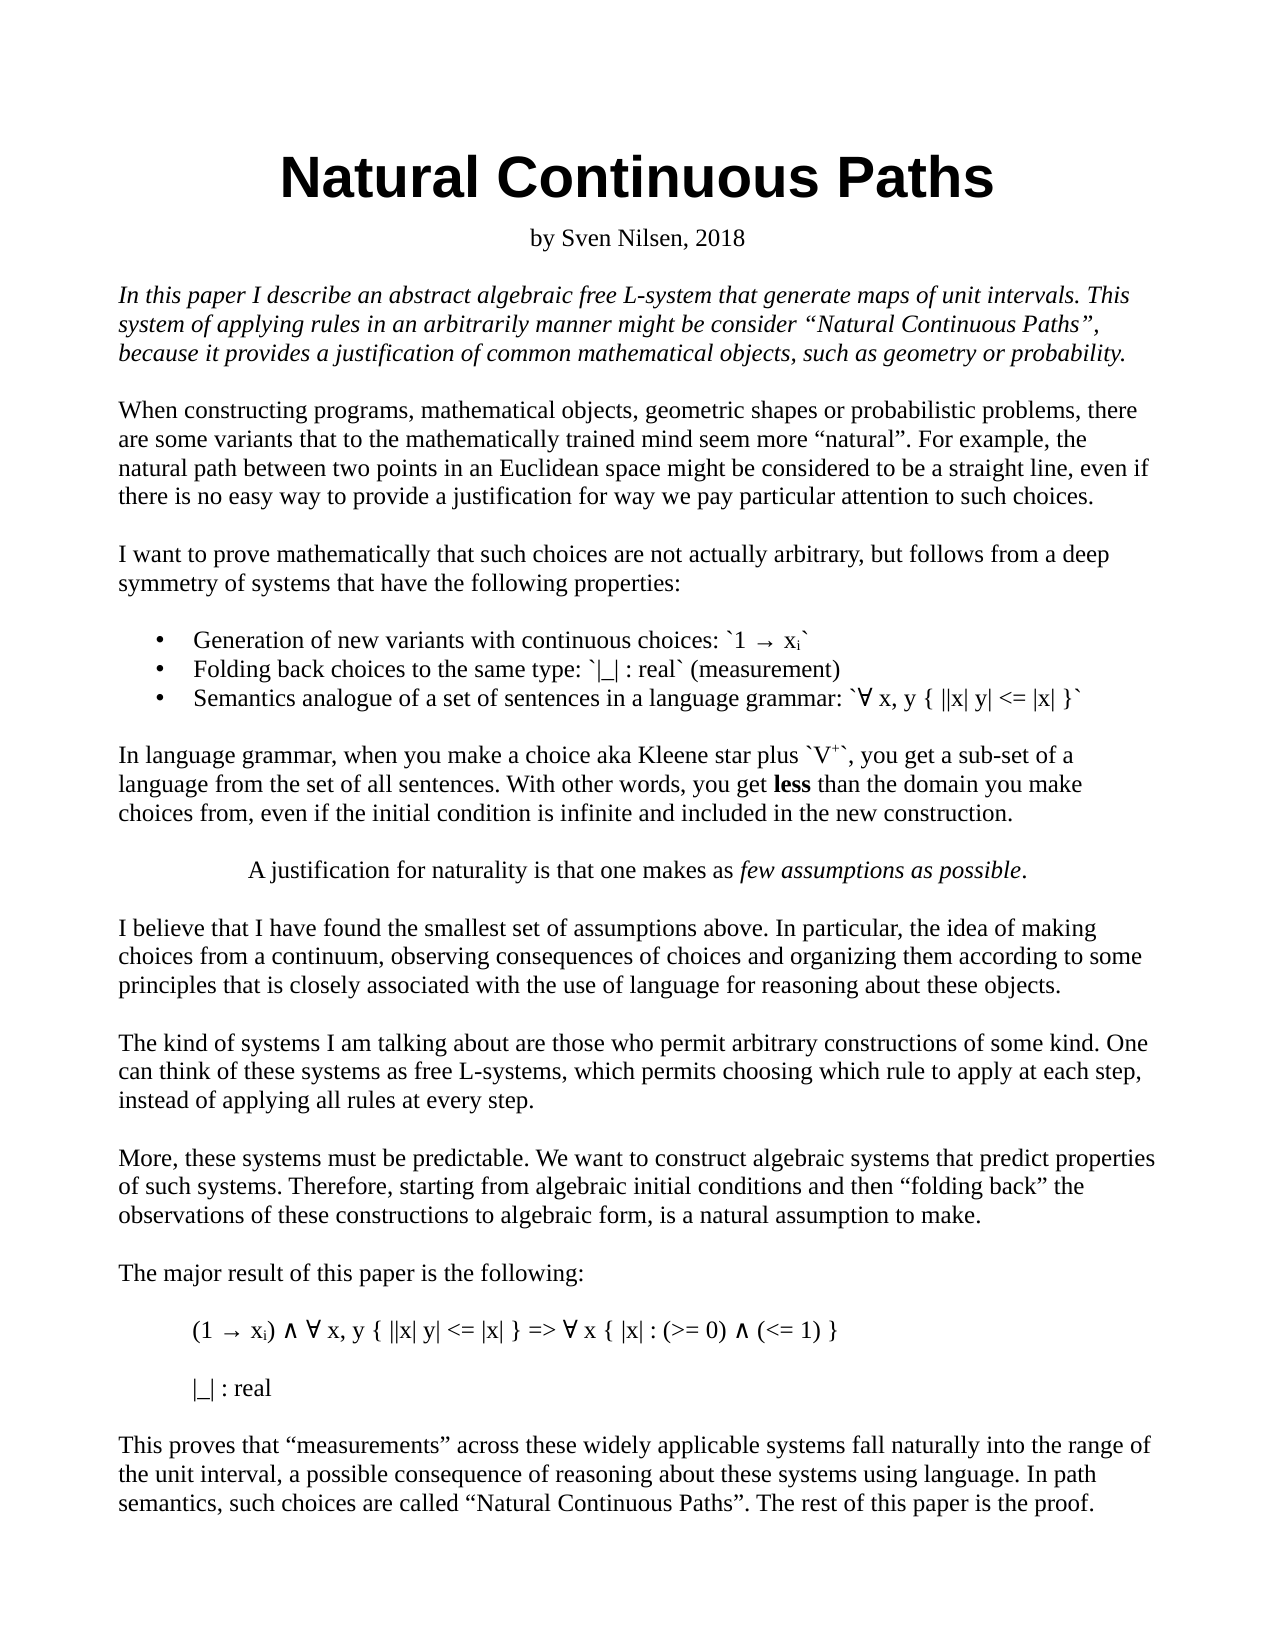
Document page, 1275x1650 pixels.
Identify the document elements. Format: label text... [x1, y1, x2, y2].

text In this paper I describe an abstract algebraic free L-system that generate maps of unit intervals. This system of applying rules in an arbitrarily manner might be consider “Natural Continuous Paths”, because it provides a justification of common mathematical objects, such as geometry or probability. [118, 280, 1157, 366]
text When constructing programs, mathematical objects, geometric shapes or probabilistic problems, there are some variants that to the mathematically trained mind seem more “natural”. For example, the natural path between two points in an Euclidean space might be considered to be a straight line, even if there is no easy way to provide a justification for way we pay particular attention to such choices. [118, 395, 1157, 510]
text The kind of systems I am talking about are those who permit arbitrary constructions of some kind. One can think of these systems as free L-systems, which permits choosing which rule to apply at each step, instead of applying all rules at every step. [118, 1028, 1157, 1114]
text I believe that I have found the smallest set of assumptions above. In particular, the idea of making choices from a continuum, observing consequences of choices and organizing them according to some principles that is closely associated with the use of language for reasoning about these objects. [118, 913, 1157, 999]
list Generation of new variants with continuous choices: `1 → xi` [156, 625, 1157, 654]
list Folding back choices to the same type: `|_| : real` (measurement) [156, 654, 1157, 683]
text The major result of this paper is the following: [118, 1258, 1157, 1286]
text (1 → xi) ∧ ∀ x, y { ||x| y| <= |x| } => ∀ x { |x| : (>= 0) ∧ (<= 1) } [118, 1315, 1157, 1344]
text This proves that “measurements” across these widely applicable systems fall naturally into the range of the unit interval, a possible consequence of reasoning about these systems using language. In path semantics, such choices are called “Natural Continuous Paths”. The rest of this paper is the proof. [118, 1430, 1157, 1516]
text In language grammar, when you make a choice aka Kleene star plus `V+`, you get a sub-set of a language from the set of all sentences. With other words, you get less than the domain you make choices from, even if the initial condition is infinite and included in the new construction. [118, 740, 1157, 826]
text More, these systems must be predictable. We want to construct algebraic systems that predict properties of such systems. Therefore, starting from algebraic initial conditions and then “folding back” the observations of these constructions to algebraic form, is a natural assumption to make. [118, 1143, 1157, 1229]
list Semantics analogue of a set of sentences in a language grammar: `∀ x, y { ||x| y| <= |x| }` [156, 683, 1157, 711]
text I want to prove mathematically that such choices are not actually arbitrary, but follows from a deep symmetry of systems that have the following properties: [118, 539, 1157, 596]
text |_| : real [118, 1373, 1157, 1401]
title Natural Continuous Paths [118, 143, 1157, 210]
text by Sven Nilsen, 2018 [118, 223, 1157, 251]
text A justification for naturality is that one makes as few assumptions as possible. [118, 855, 1157, 884]
